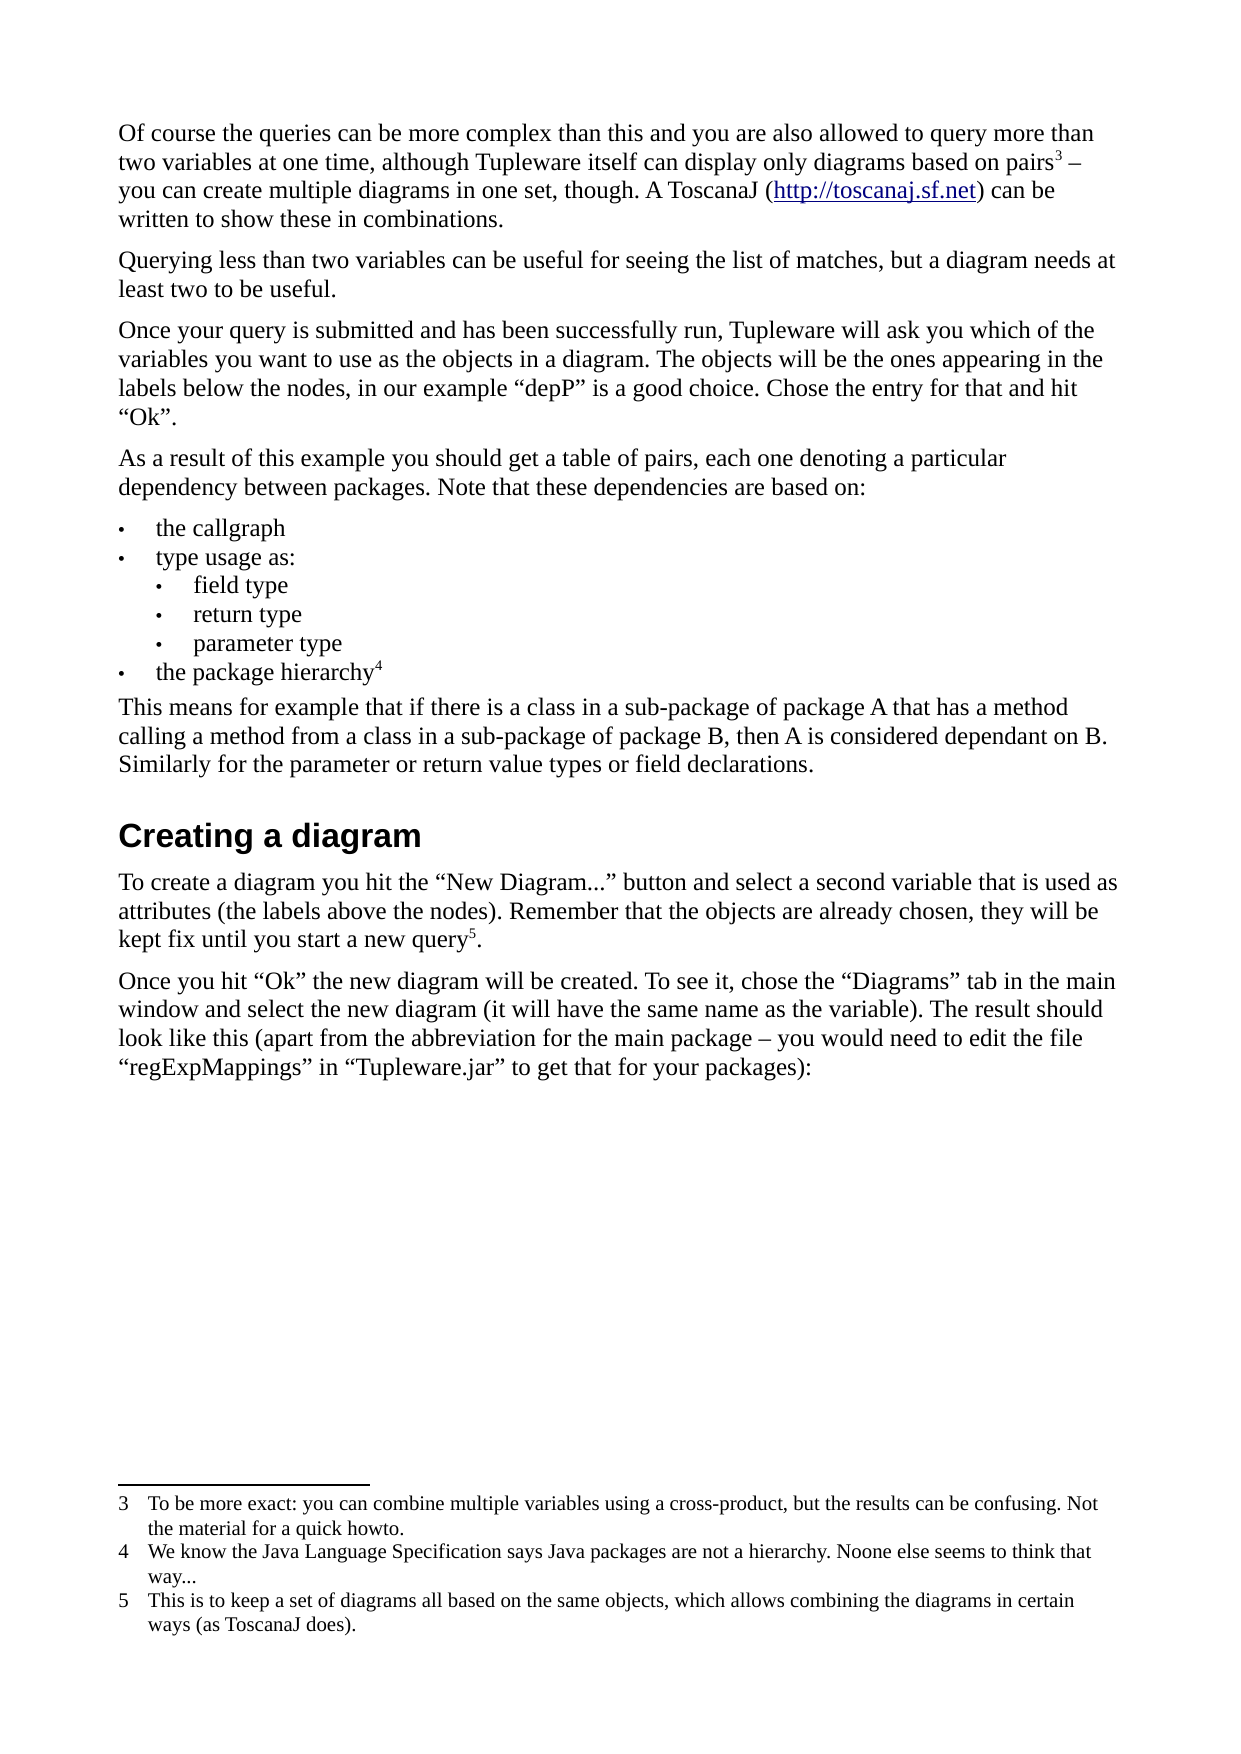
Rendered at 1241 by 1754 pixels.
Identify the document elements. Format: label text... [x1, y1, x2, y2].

text As a result of this example you should get a table of pairs, each one denoting a particular dependency between packages. Note that these dependencies are based on: [118, 443, 1122, 501]
text This means for example that if there is a class in a sub-package of package A that has a method calling a method from a class in a sub-package of package B, then A is considered dependant on B. Similarly for the parameter or return value types or field declarations. [118, 692, 1122, 778]
list type usage as: [118, 542, 1122, 571]
text To be more exact: you can combine multiple variables using a cross-product, but the results can be confusing. Not the material for a quick howto. [118, 1491, 1122, 1539]
text Of course the queries can be more complex than this and you are also allowed to query more than two variables at one time, although Tupleware itself can display only diagrams based on pairs – you can create multiple diagrams in one set, though. A ToscanaJ (http://toscanaj.sf.net) can be written to show these in combinations. [118, 118, 1122, 233]
list field type [156, 571, 1122, 599]
text This is to keep a set of diagrams all based on the same objects, which allows combining the diagrams in certain ways (as ToscanaJ does). [118, 1588, 1122, 1636]
list the package hierarchy [118, 657, 1122, 686]
list return type [156, 599, 1122, 628]
list We know the Java Language Specification says Java packages are not a hierarchy. Noone else seems to think that way... [118, 1539, 1122, 1588]
list the callgraph [118, 513, 1122, 542]
text Once your query is submitted and has been successfully run, Tupleware will ask you which of the variables you want to use as the objects in a diagram. The objects will be the ones appearing in the labels below the nodes, in our example “depP” is a good choice. Chose the entry for that and hit “Ok”. [118, 316, 1122, 431]
list parameter type [156, 628, 1122, 657]
text To create a diagram you hit the “New Diagram...” button and select a second variable that is used as attributes (the labels above the nodes). Remember that the objects are already chosen, they will be kept fix until you start a new query. [118, 867, 1122, 953]
text Once you hit “Ok” the new diagram will be created. To see it, chose the “Diagrams” tab in the main window and select the new diagram (it will have the same name as the variable). The result should look like this (apart from the abbreviation for the main package – you would need to edit the file “regExpMappings” in “Tupleware.jar” to get that for your packages): [118, 966, 1122, 1081]
text Querying less than two variables can be useful for seeing the list of matches, but a diagram needs at least two to be useful. [118, 246, 1122, 303]
subtitle Creating a diagram [118, 816, 1122, 854]
